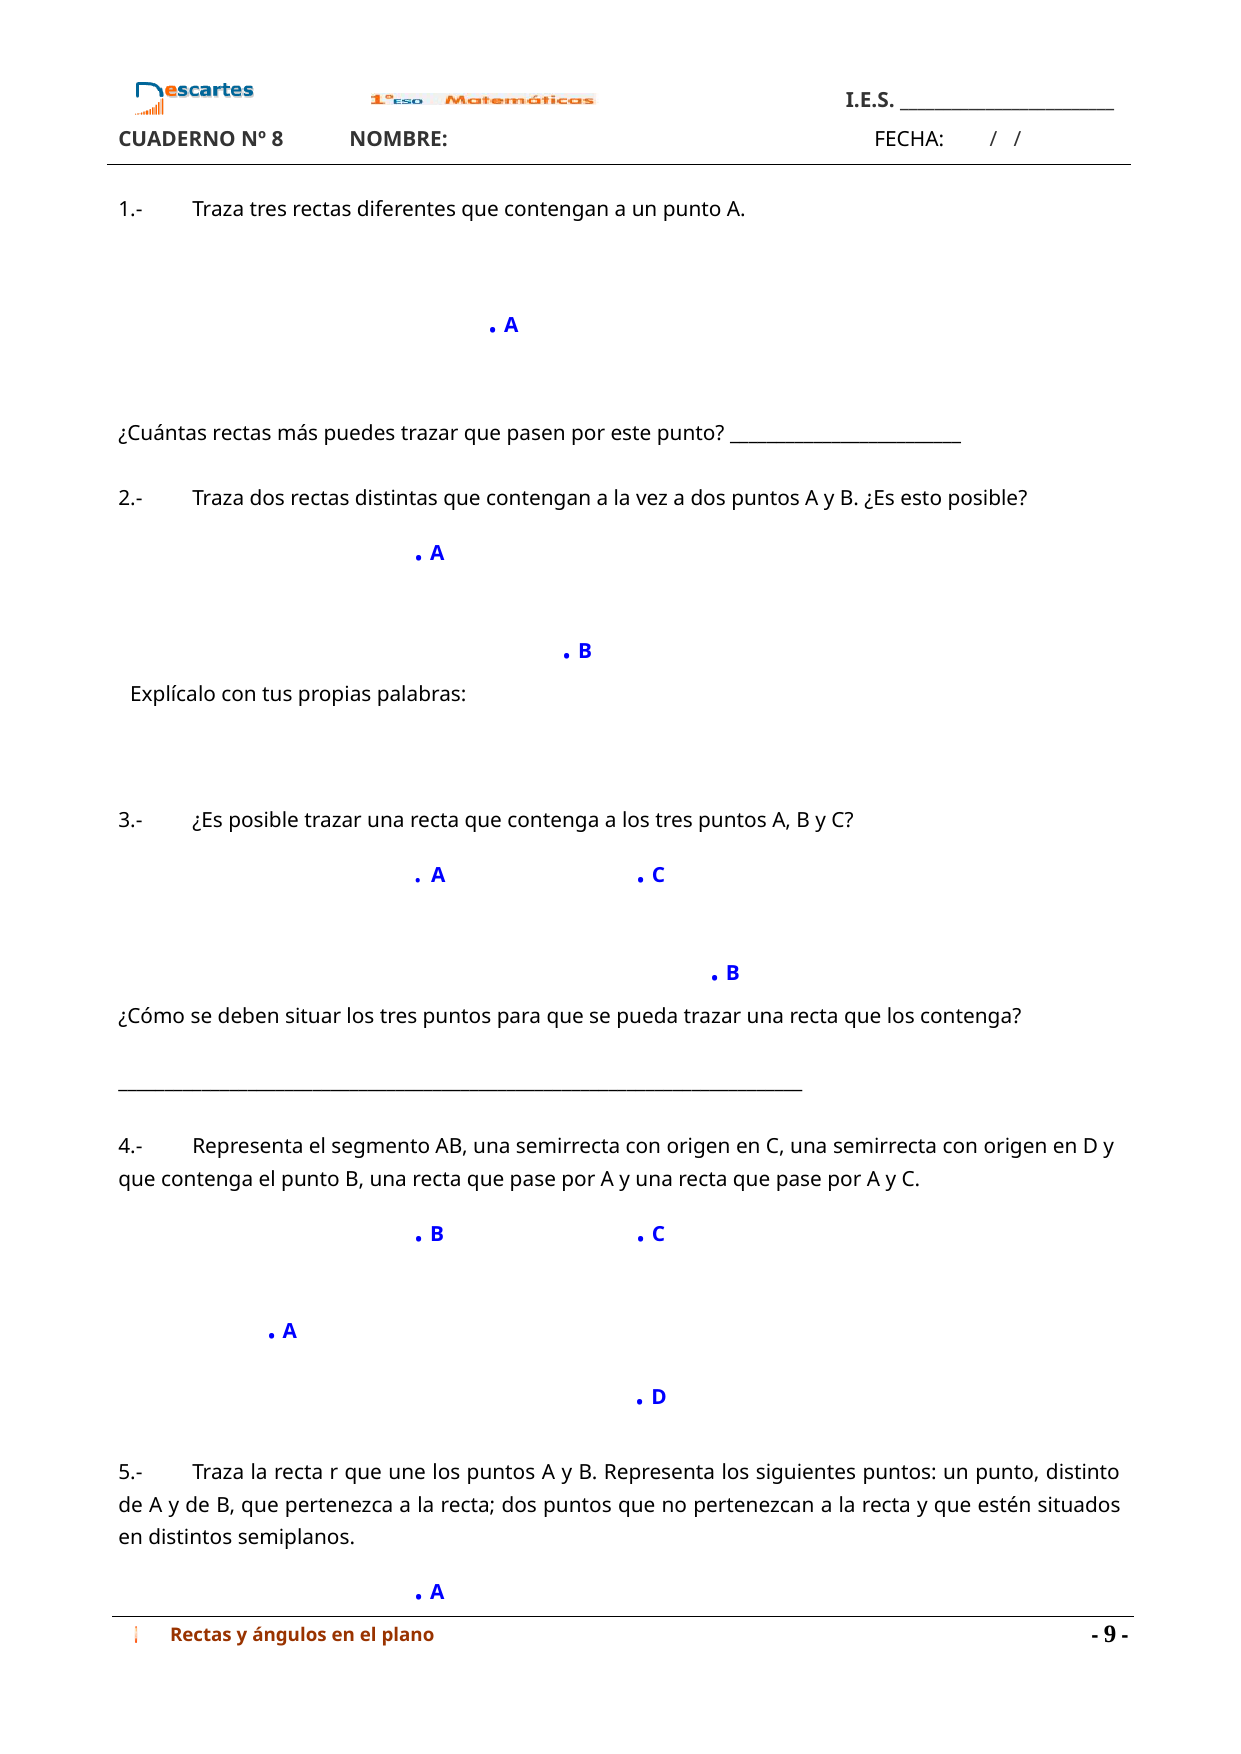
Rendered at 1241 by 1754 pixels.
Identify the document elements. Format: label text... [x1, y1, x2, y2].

text . A [339, 1555, 1122, 1612]
picture [371, 93, 599, 105]
text . A . C [339, 838, 1122, 894]
text 1.- Traza tres rectas diferentes que contengan a un punto A. [118, 194, 1122, 222]
text ¿Cómo se deben situar los tres puntos para que se pueda trazar una recta que los contenga? [118, 1001, 1122, 1029]
picture [134, 82, 257, 115]
text 4.- Representa el segmento AB, una semirrecta con origen en C, una semirrecta con origen en D y que contenga el punto B, una recta que pase por A y una recta que pase por A y C. [118, 1131, 1122, 1192]
text . D [561, 1359, 1122, 1416]
text ¿Cuántas rectas más puedes trazar que pasen por este punto? _________________________ [118, 418, 1122, 447]
text . A [192, 1294, 1122, 1351]
text __________________________________________________________________________ [118, 1066, 1122, 1094]
text 3.- ¿Es posible trazar una recta que contenga a los tres puntos A, B y C? [118, 805, 1122, 834]
text 5.- Traza la recta r que une los puntos A y B. Representa los siguientes puntos: un punto, distinto de A y de B, que pertenezca a la recta; dos puntos que no pertenezcan a la recta y que estén situados en distintos semiplanos. [118, 1457, 1122, 1551]
text . A [118, 288, 1122, 344]
text . A [339, 516, 1122, 573]
text . B . C [339, 1196, 1122, 1253]
table_header Explícalo con tus propias palabras: [119, 679, 1129, 707]
text . B [192, 936, 1122, 992]
text 2.- Traza dos rectas distintas que contengan a la vez a dos puntos A y B. ¿Es esto posible? [118, 483, 1122, 512]
text . B [192, 614, 1122, 671]
picture [134, 1626, 138, 1643]
